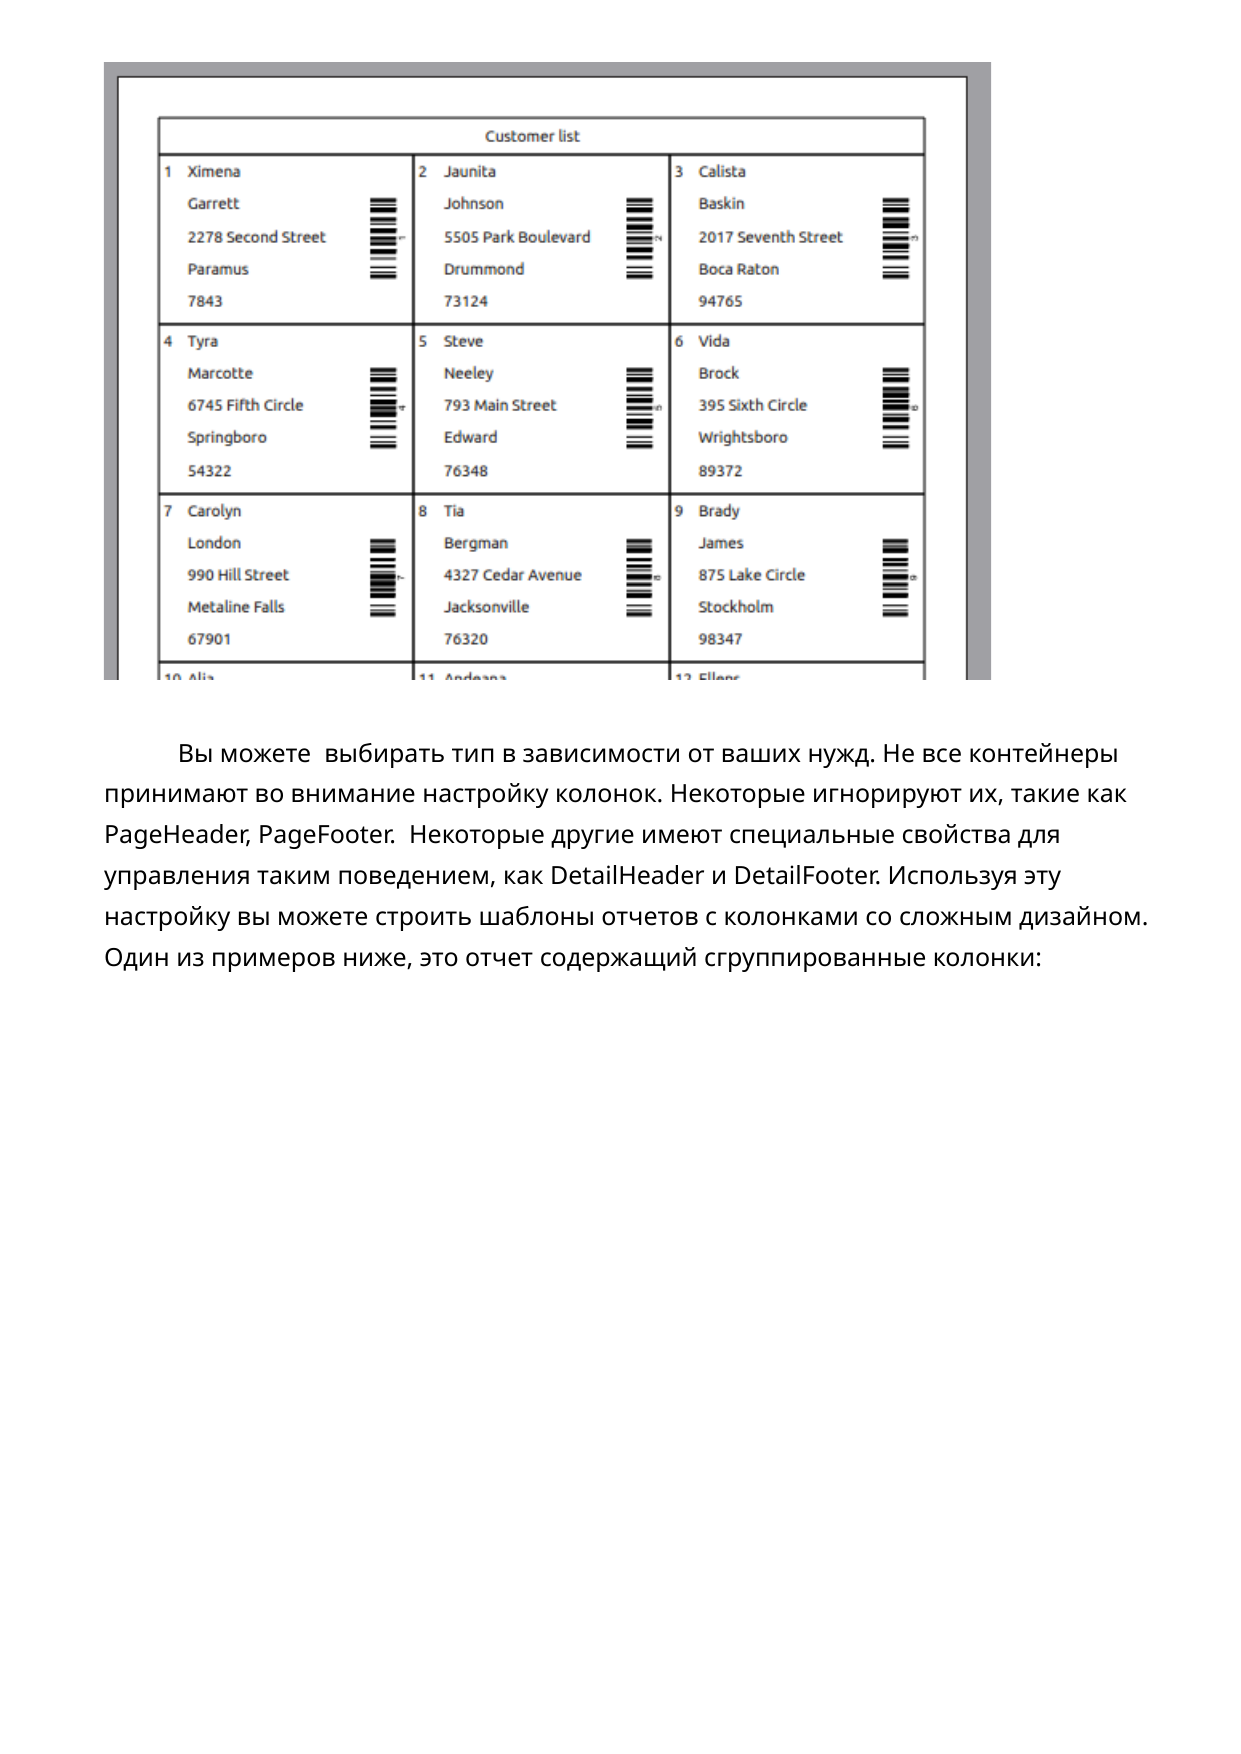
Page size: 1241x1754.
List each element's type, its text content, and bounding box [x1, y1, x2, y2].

text Вы можете выбирать тип в зависимости от ваших нужд. Не все контейнеры принимают во внимание настройку колонок. Некоторые игнорируют их, такие как PageHeader, PageFooter. Некоторые другие имеют специальные свойства для управления таким поведением, как DetailHeader и DetailFooter. Используя эту настройку вы можете строить шаблоны отчетов с колонками со сложным дизайном. Один из примеров ниже, это отчет содержащий сгруппированные колонки: [104, 735, 1181, 973]
picture [103, 62, 992, 680]
